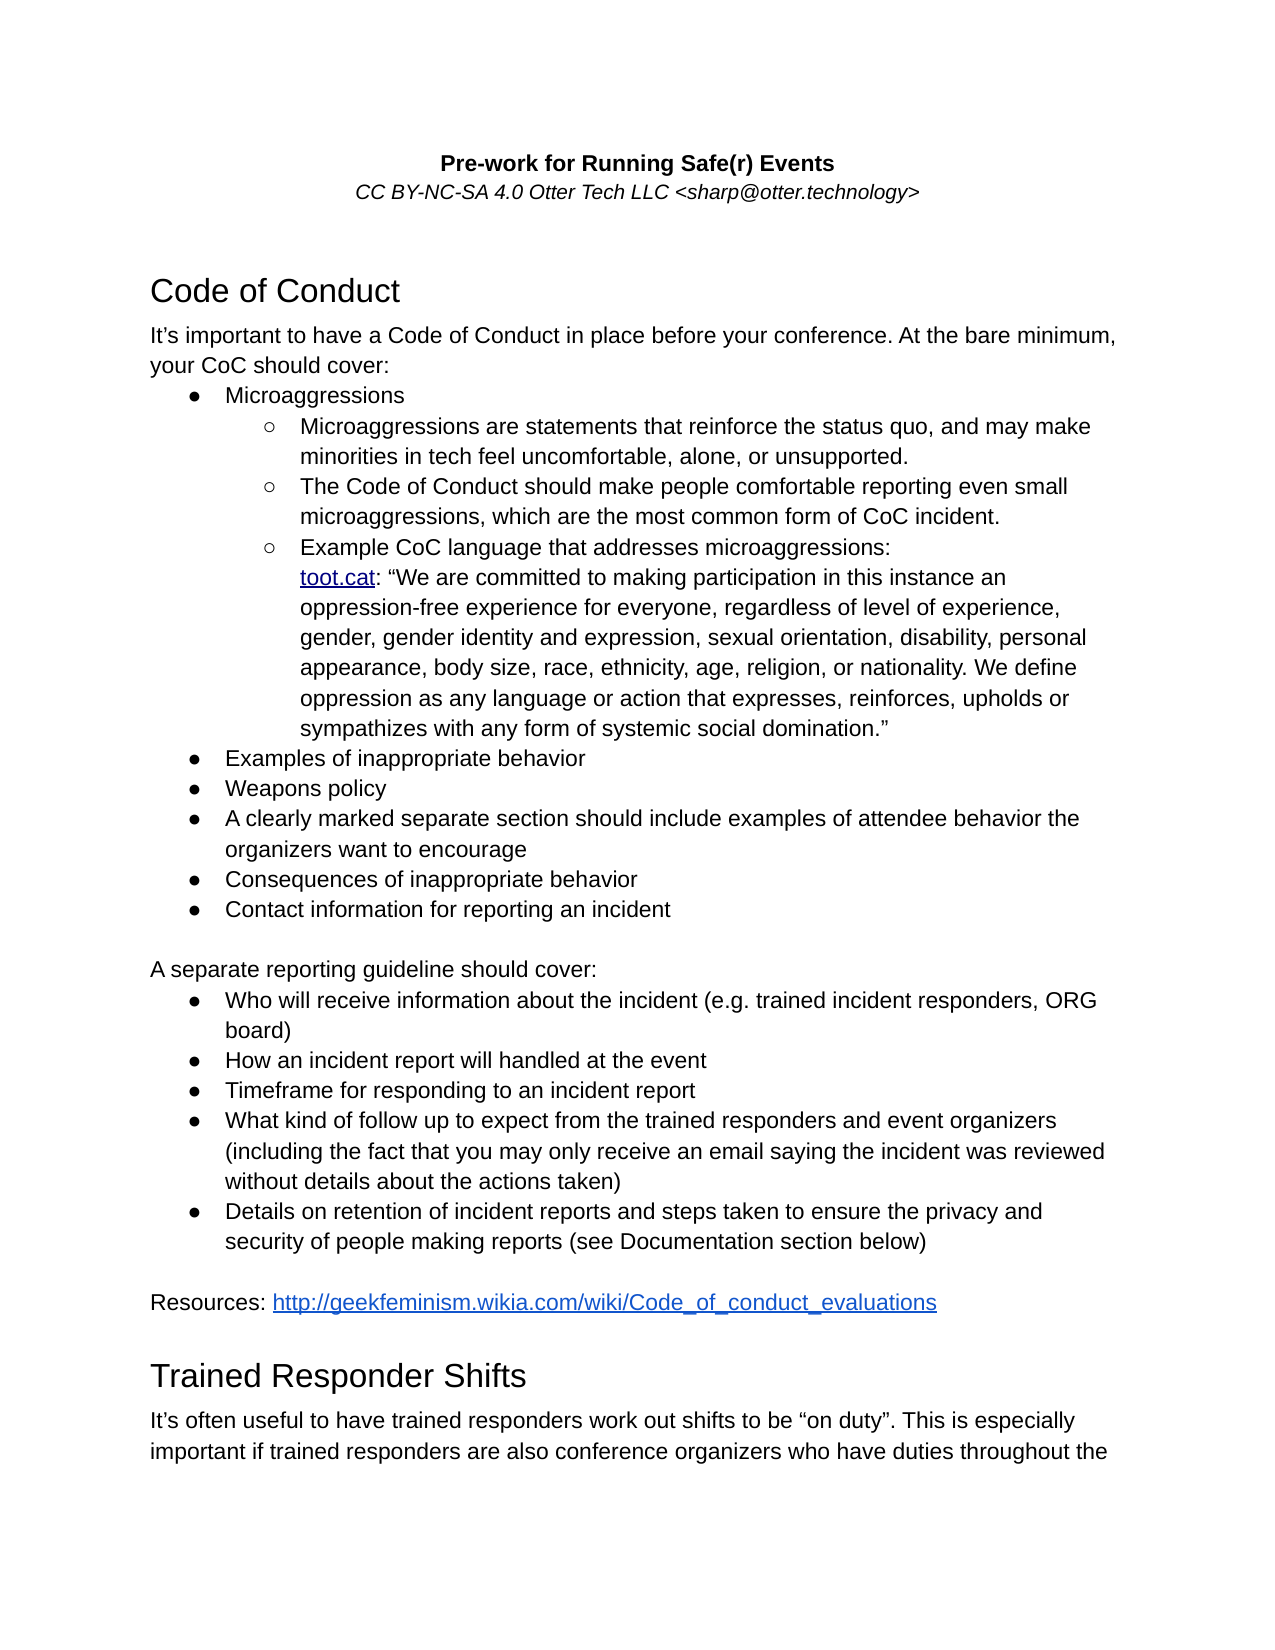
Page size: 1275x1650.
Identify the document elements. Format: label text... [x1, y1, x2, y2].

subtitle Trained Responder Shifts [150, 1356, 1125, 1395]
list The Code of Conduct should make people comfortable reporting even small microaggressions, which are the most common form of CoC incident. [262, 473, 1125, 530]
list Weapons policy [187, 775, 1125, 802]
list How an incident report will handled at the event [187, 1047, 1125, 1073]
text Resources: http://geekfeminism.wikia.com/wiki/Code_of_conduct_evaluations [150, 1289, 1125, 1315]
list Microaggressions [187, 382, 1125, 409]
text A separate reporting guideline should cover: [150, 956, 1125, 983]
list Details on retention of incident reports and steps taken to ensure the privacy and security of people making reports (see Documentation section below) [187, 1198, 1125, 1255]
list Contact information for reporting an incident [187, 896, 1125, 922]
text It’s important to have a Code of Conduct in place before your conference. At the bare minimum, your CoC should cover: [150, 322, 1125, 379]
list Microaggressions are statements that reinforce the status quo, and may make minorities in tech feel uncomfortable, alone, or unsupported. [262, 413, 1125, 469]
list Examples of inappropriate behavior [187, 745, 1125, 771]
subtitle Code of Conduct [150, 271, 1125, 309]
list Who will receive information about the incident (e.g. trained incident responders, ORG board) [187, 987, 1125, 1043]
list A clearly marked separate section should include examples of attendee behavior the organizers want to encourage [187, 805, 1125, 862]
text It’s often useful to have trained responders work out shifts to be “on duty”. This is especially important if trained responders are also conference organizers who have duties throughout the [150, 1407, 1125, 1464]
list Example CoC language that addresses microaggressions: toot.cat: “We are committed to making participation in this instance an oppression-free experience for everyone, regardless of level of experience, gender, gender identity and expression, sexual orientation, disability, personal appearance, body size, race, ethnicity, age, religion, or nationality. We define oppression as any language or action that expresses, reinforces, upholds or sympathizes with any form of systemic social domination.” [262, 533, 1125, 741]
list Consequences of inappropriate behavior [187, 866, 1125, 892]
list Timeframe for responding to an incident report [187, 1077, 1125, 1104]
list What kind of follow up to expect from the trained responders and event organizers (including the fact that you may only receive an email saying the incident was reviewed without details about the actions taken) [187, 1107, 1125, 1194]
